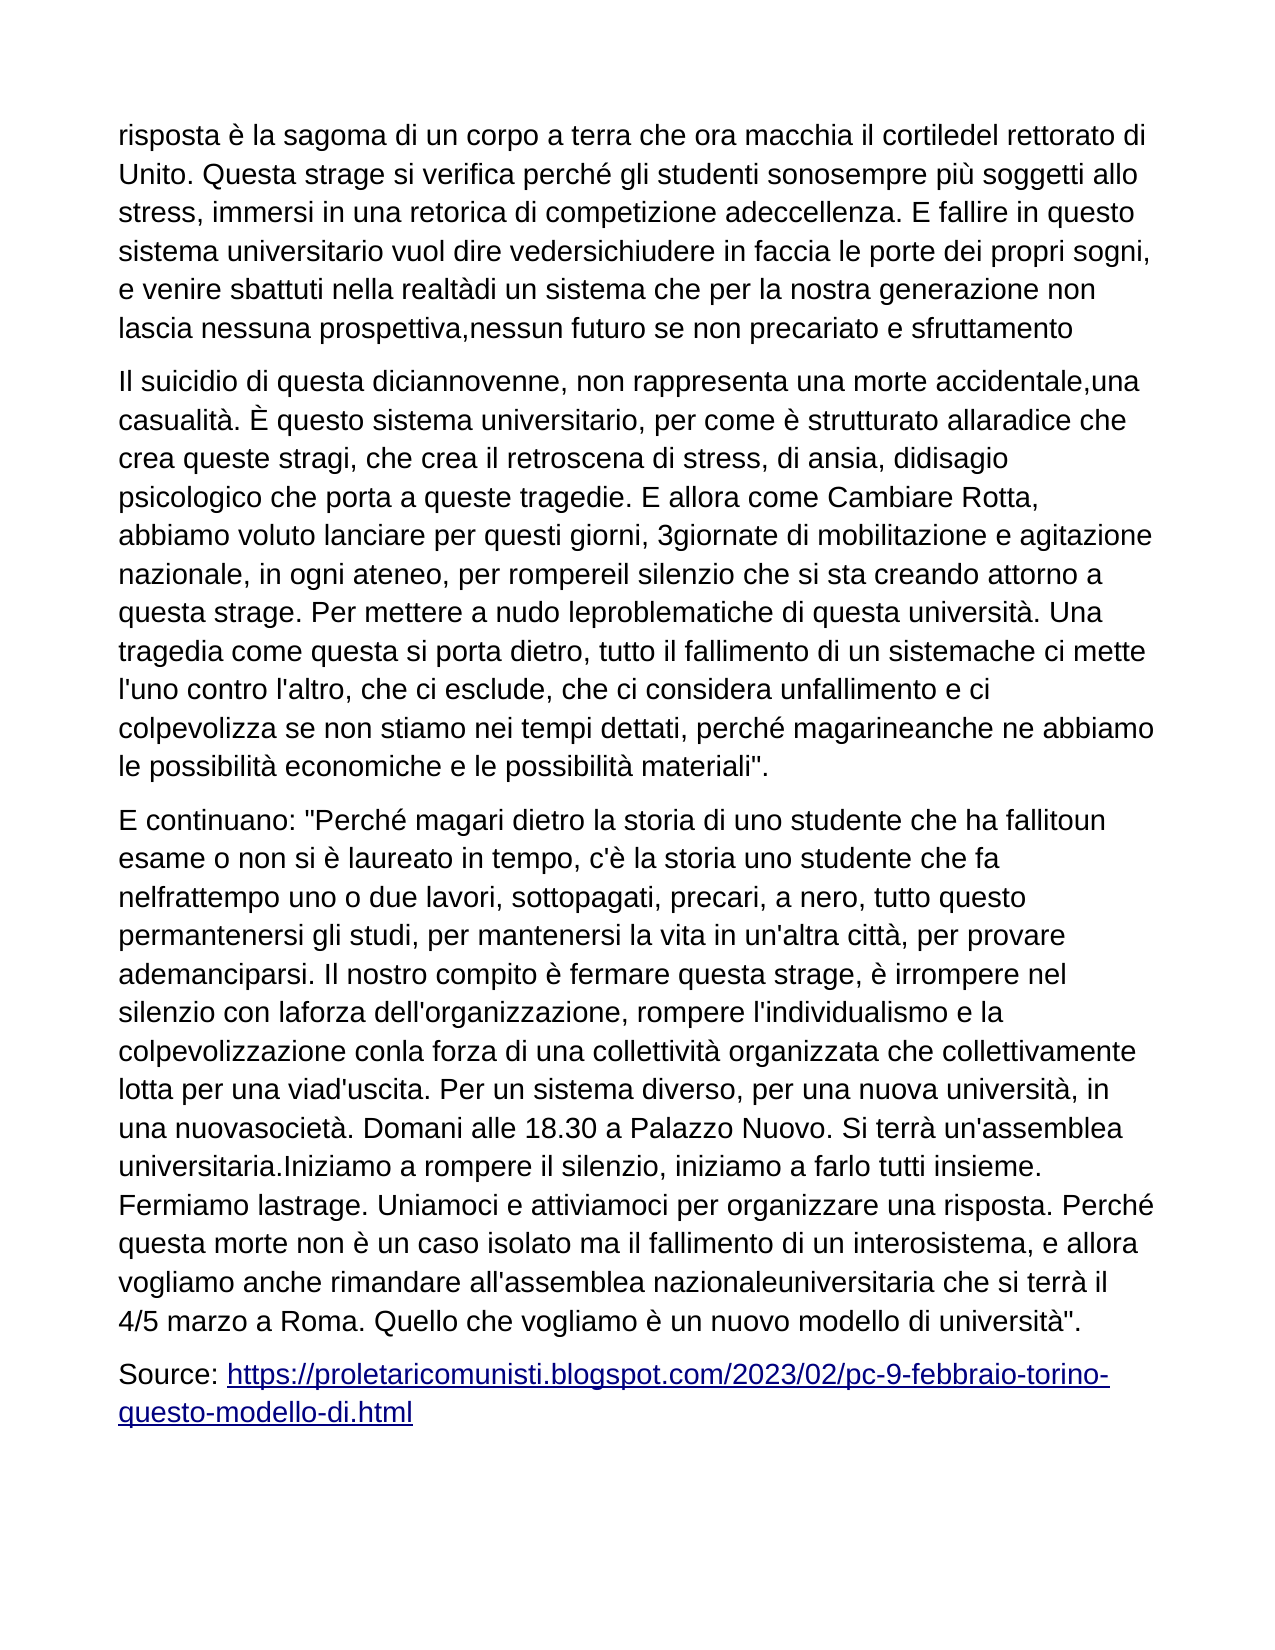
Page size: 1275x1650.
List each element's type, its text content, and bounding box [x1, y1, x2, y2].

text Source: https://proletaricomunisti.blogspot.com/2023/02/pc-9-febbraio-torino-questo-modello-di.html [118, 1357, 1157, 1429]
text E continuano: "Perché magari dietro la storia di uno studente che ha fallitoun esame o non si è laureato in tempo, c'è la storia uno studente che fa nelfrattempo uno o due lavori, sottopagati, precari, a nero, tutto questo permantenersi gli studi, per mantenersi la vita in un'altra città, per provare ademanciparsi. Il nostro compito è fermare questa strage, è irrompere nel silenzio con laforza dell'organizzazione, rompere l'individualismo e la colpevolizzazione conla forza di una collettività organizzata che collettivamente lotta per una viad'uscita. Per un sistema diverso, per una nuova università, in una nuovasocietà. Domani alle 18.30 a Palazzo Nuovo. Si terrà un'assemblea universitaria.Iniziamo a rompere il silenzio, iniziamo a farlo tutti insieme. Fermiamo lastrage. Uniamoci e attiviamoci per organizzare una risposta. Perché questa morte non è un caso isolato ma il fallimento di un interosistema, e allora vogliamo anche rimandare all'assemblea nazionaleuniversitaria che si terrà il 4/5 marzo a Roma. Quello che vogliamo è un nuovo modello di università". [118, 802, 1157, 1337]
text Il suicidio di questa diciannovenne, non rappresenta una morte accidentale,una casualità. È questo sistema universitario, per come è strutturato allaradice che crea queste stragi, che crea il retroscena di stress, di ansia, didisagio psicologico che porta a queste tragedie. E allora come Cambiare Rotta, abbiamo voluto lanciare per questi giorni, 3giornate di mobilitazione e agitazione nazionale, in ogni ateneo, per rompereil silenzio che si sta creando attorno a questa strage. Per mettere a nudo leproblematiche di questa università. Una tragedia come questa si porta dietro, tutto il fallimento di un sistemache ci mette l'uno contro l'altro, che ci esclude, che ci considera unfallimento e ci colpevolizza se non stiamo nei tempi dettati, perché magarineanche ne abbiamo le possibilità economiche e le possibilità materiali". [118, 364, 1157, 783]
text risposta è la sagoma di un corpo a terra che ora macchia il cortiledel rettorato di Unito. Questa strage si verifica perché gli studenti sonosempre più soggetti allo stress, immersi in una retorica di competizione adeccellenza. E fallire in questo sistema universitario vuol dire vedersichiudere in faccia le porte dei propri sogni, e venire sbattuti nella realtàdi un sistema che per la nostra generazione non lascia nessuna prospettiva,nessun futuro se non precariato e sfruttamento [118, 118, 1157, 344]
